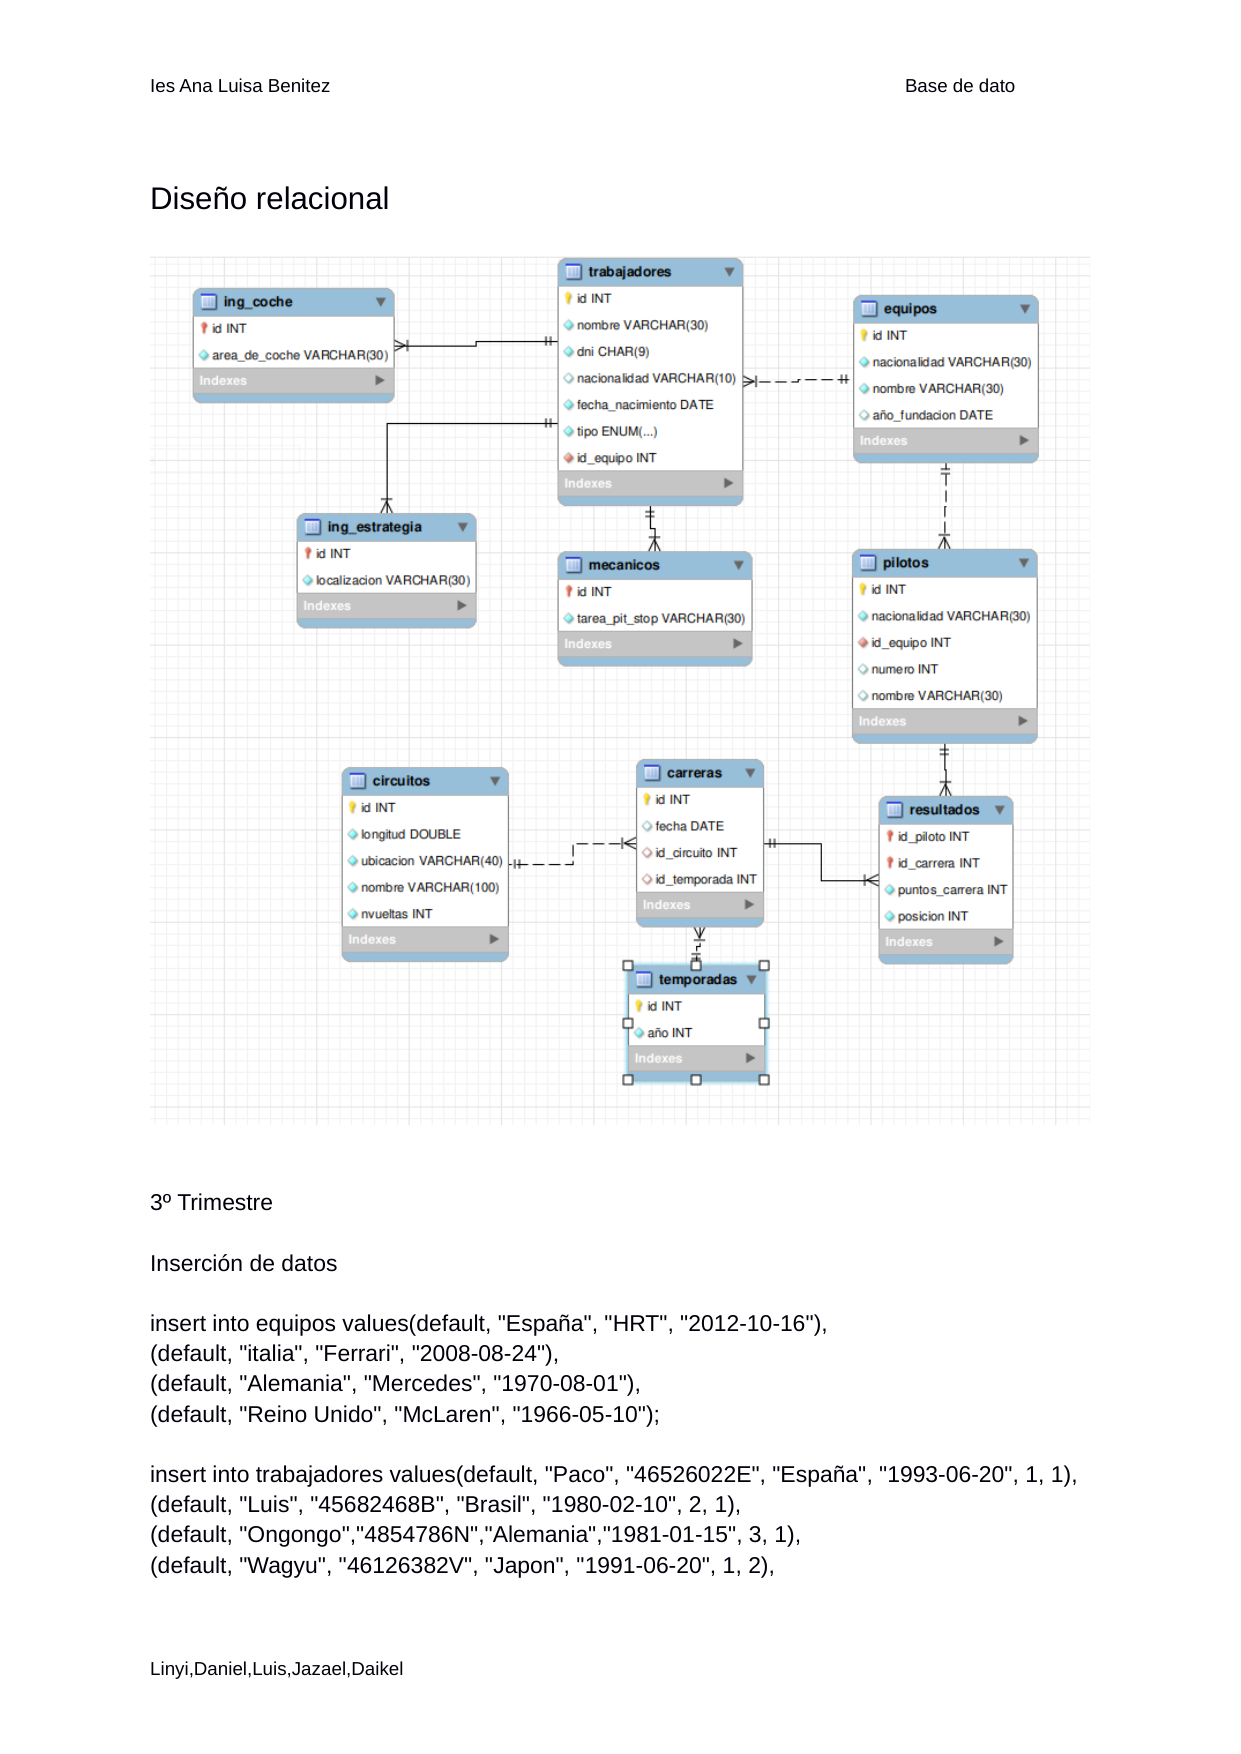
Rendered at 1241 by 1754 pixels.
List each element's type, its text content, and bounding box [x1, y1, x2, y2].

text (default, "italia", "Ferrari", "2008-08-24"), [150, 1340, 1090, 1367]
text (default, "Alemania", "Mercedes", "1970-08-01"), [150, 1370, 1090, 1397]
text (default, "Wagyu", "46126382V", "Japon", "1991-06-20", 1, 2), [150, 1552, 1090, 1578]
text Inserción de datos [150, 1249, 1090, 1276]
text insert into trabajadores values(default, "Paco", "46526022E", "España", "1993-06-20", 1, 1), [150, 1461, 1090, 1487]
text (default, "Ongongo","4854786N","Alemania","1981-01-15", 3, 1), [150, 1521, 1090, 1548]
picture [150, 251, 1091, 1125]
text (default, "Reino Unido", "McLaren", "1966-05-10"); [150, 1401, 1090, 1427]
text (default, "Luis", "45682468B", "Brasil", "1980-02-10", 2, 1), [150, 1491, 1090, 1518]
text Diseño relacional [150, 180, 1090, 216]
text insert into equipos values(default, "España", "HRT", "2012-10-16"), [150, 1310, 1090, 1336]
text 3º Trimestre [150, 1189, 1090, 1216]
